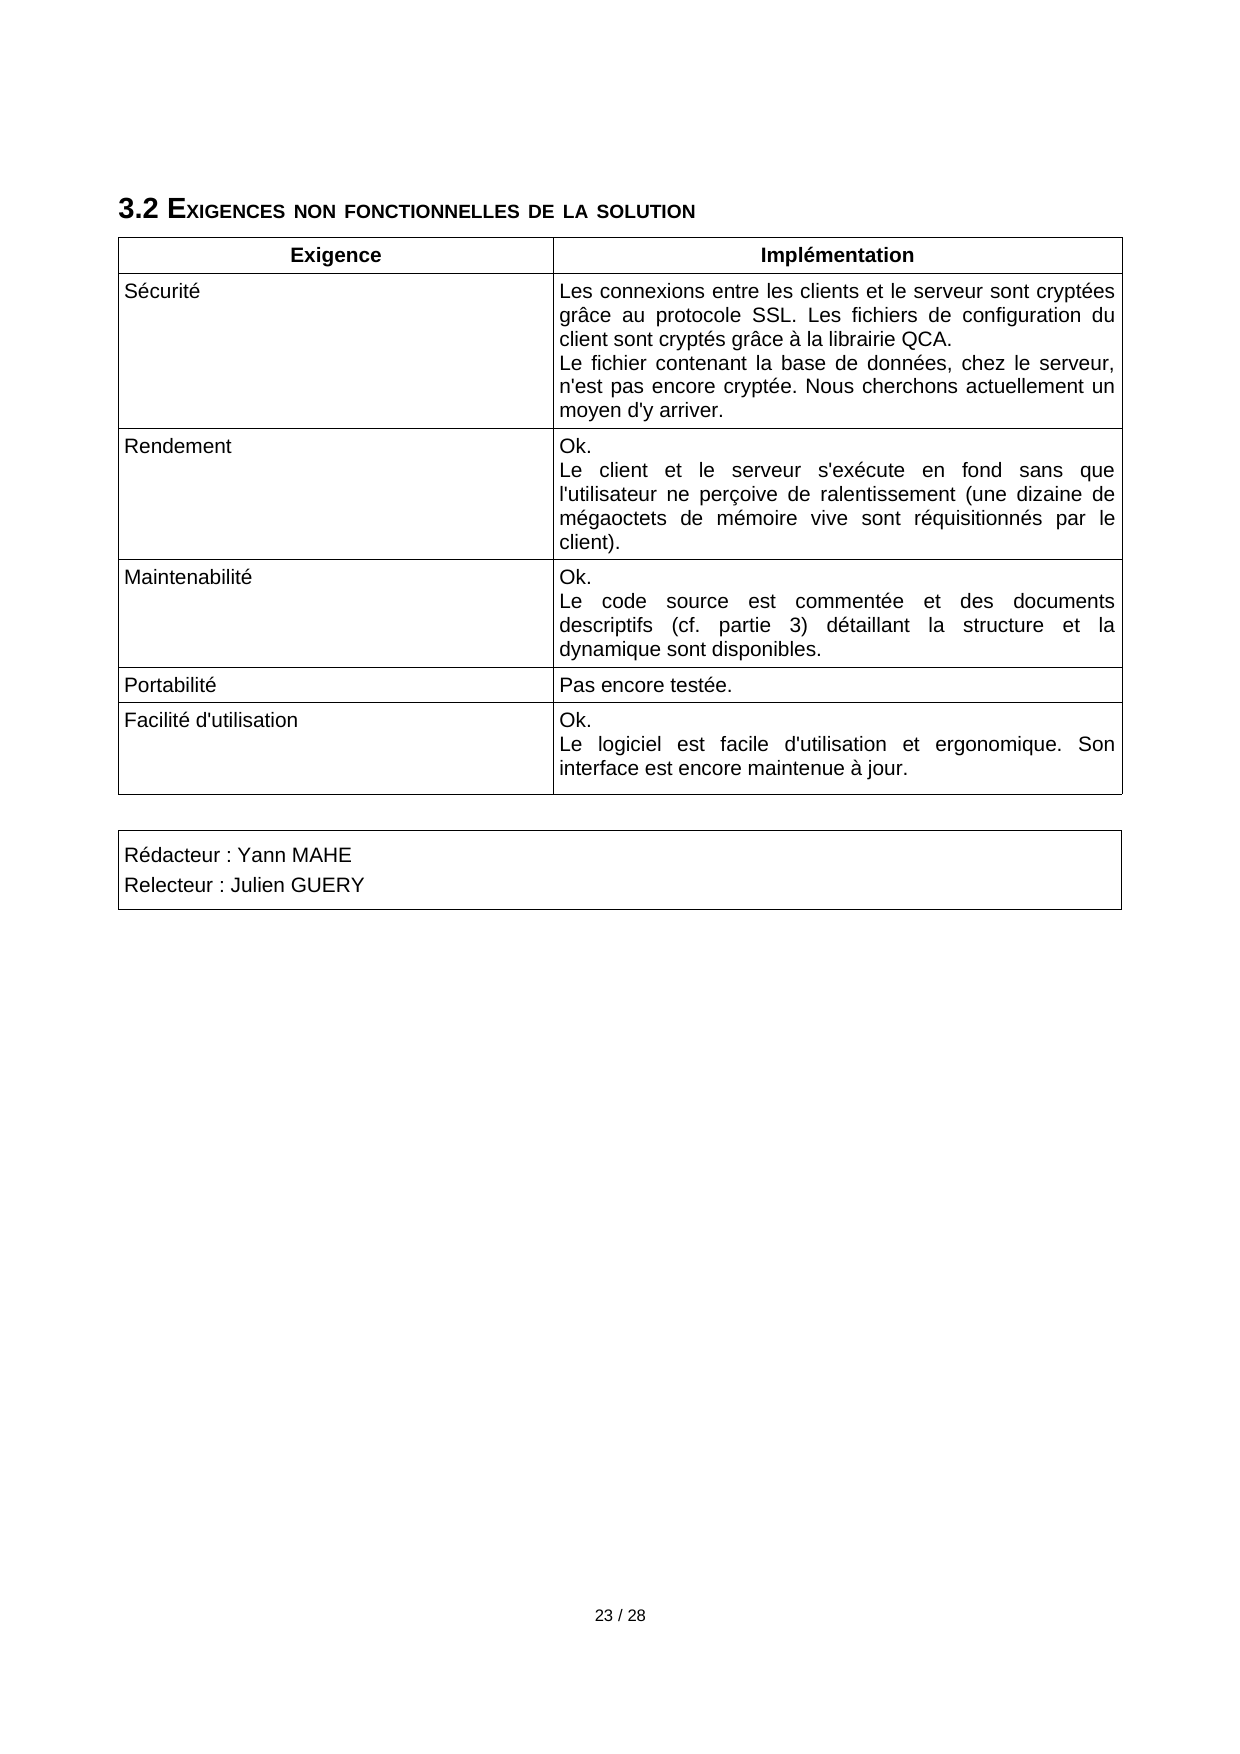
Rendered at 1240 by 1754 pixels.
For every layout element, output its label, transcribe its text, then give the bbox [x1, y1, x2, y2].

table_cell Ok. Le code source est commentée et des documents descriptifs (cf. partie 3) détaillant la structure et la dynamique sont disponibles. [554, 560, 1122, 667]
table_cell Les connexions entre les clients et le serveur sont cryptées grâce au protocole SSL. Les fichiers de configuration du client sont cryptés grâce à la librairie QCA. Le fichier contenant la base de données, chez le serveur, n'est pas encore cryptée. Nous cherchons actuellement un moyen d'y arriver. [554, 274, 1122, 428]
table_cell Maintenabilité [119, 560, 553, 667]
table_cell Facilité d'utilisation [119, 703, 553, 794]
table_cell Sécurité [119, 274, 553, 428]
table_cell Ok. Le client et le serveur s'exécute en fond sans que l'utilisateur ne perçoive de ralentissement (une dizaine de mégaoctets de mémoire vive sont réquisitionnés par le client). [554, 429, 1122, 559]
table_cell Rendement [119, 429, 553, 559]
table_cell Portabilité [119, 668, 553, 702]
table_header Exigence [119, 238, 553, 273]
subtitle Exigences non fonctionnelles de la solution [118, 191, 1121, 224]
table_header Rédacteur : Yann MAHE Relecteur : Julien GUERY [119, 831, 1121, 909]
table_cell Pas encore testée. [554, 668, 1122, 702]
table_header Implémentation [554, 238, 1122, 273]
table_cell Ok. Le logiciel est facile d'utilisation et ergonomique. Son interface est encore maintenue à jour. [554, 703, 1122, 794]
